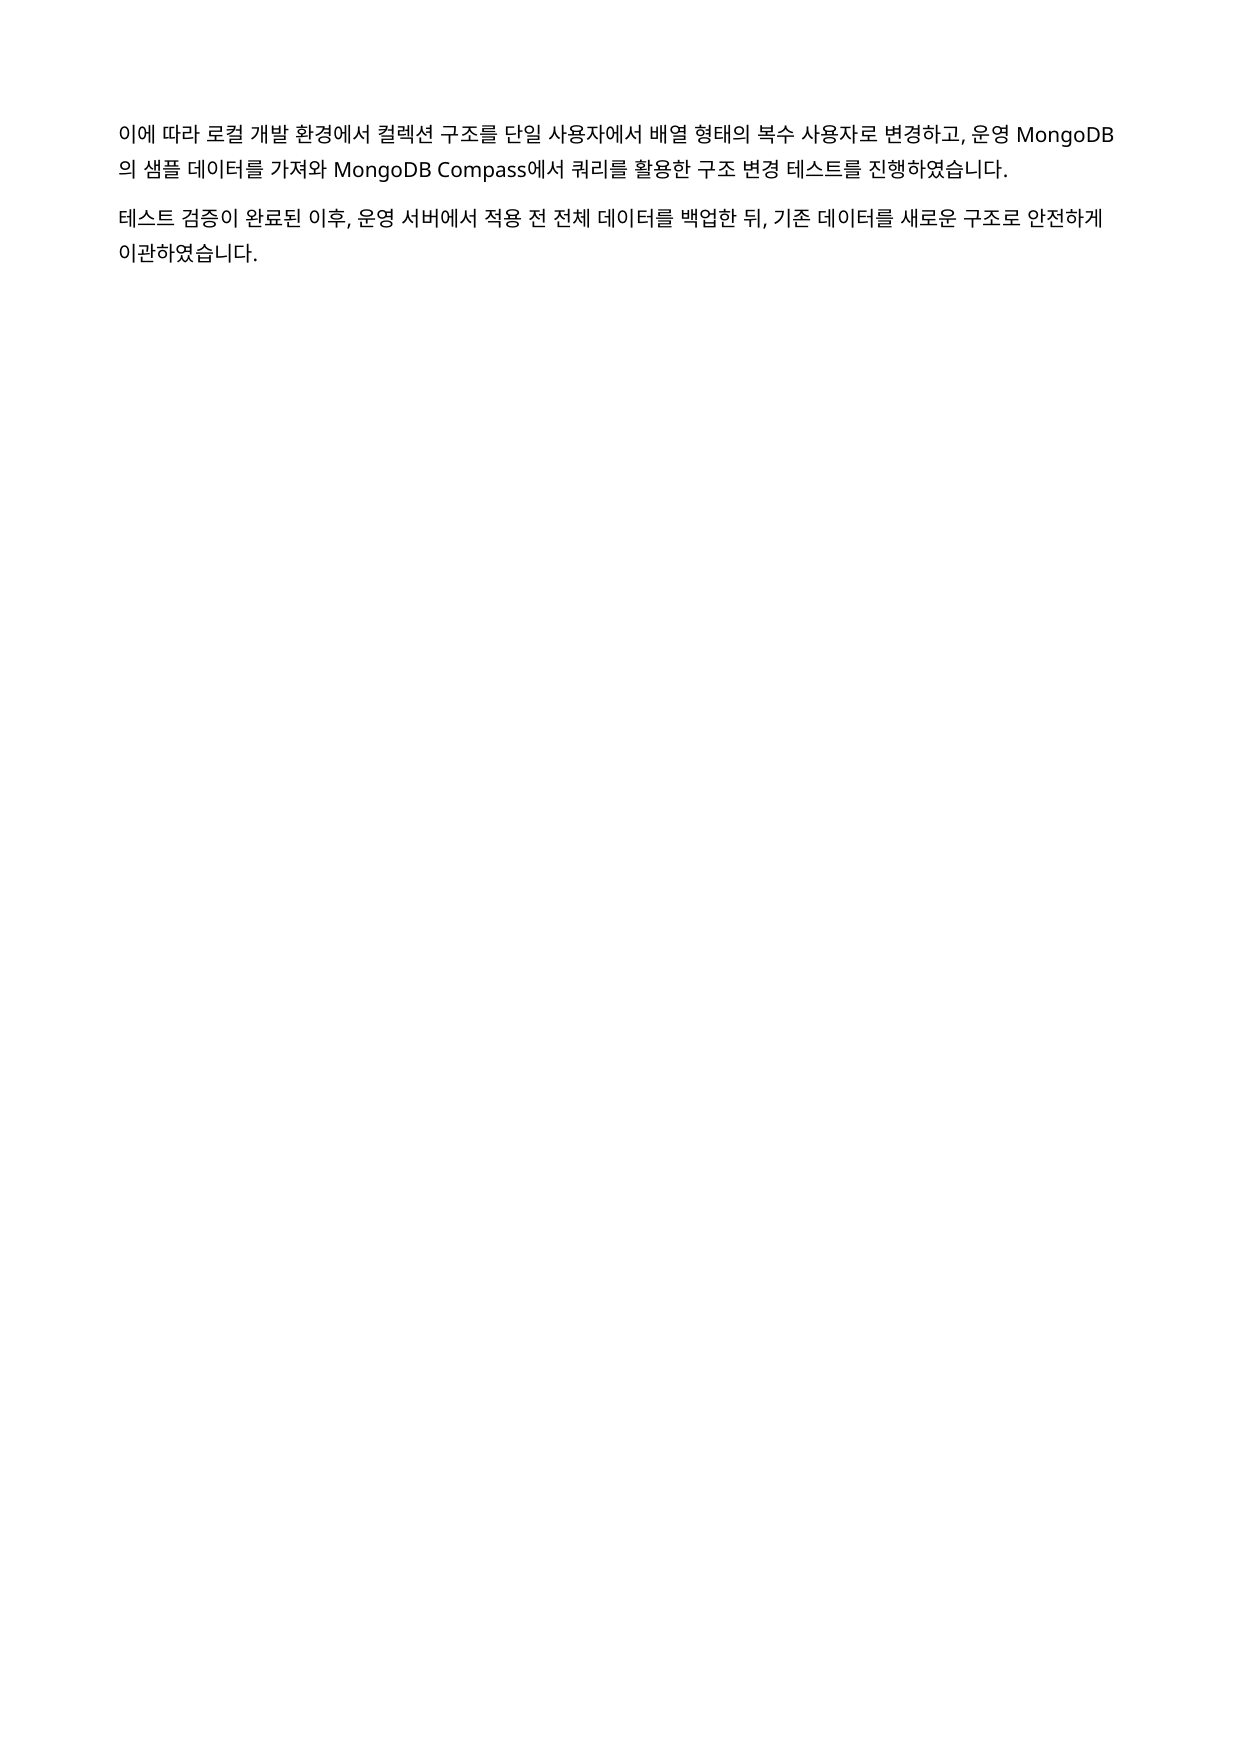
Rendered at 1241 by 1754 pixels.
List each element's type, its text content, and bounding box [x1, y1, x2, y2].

text 이에 따라 로컬 개발 환경에서 컬렉션 구조를 단일 사용자에서 배열 형태의 복수 사용자로 변경하고, 운영 MongoDB의 샘플 데이터를 가져와 MongoDB Compass에서 쿼리를 활용한 구조 변경 테스트를 진행하였습니다. [118, 118, 1122, 183]
text 테스트 검증이 완료된 이후, 운영 서버에서 적용 전 전체 데이터를 백업한 뒤, 기존 데이터를 새로운 구조로 안전하게 이관하였습니다. [118, 202, 1122, 267]
